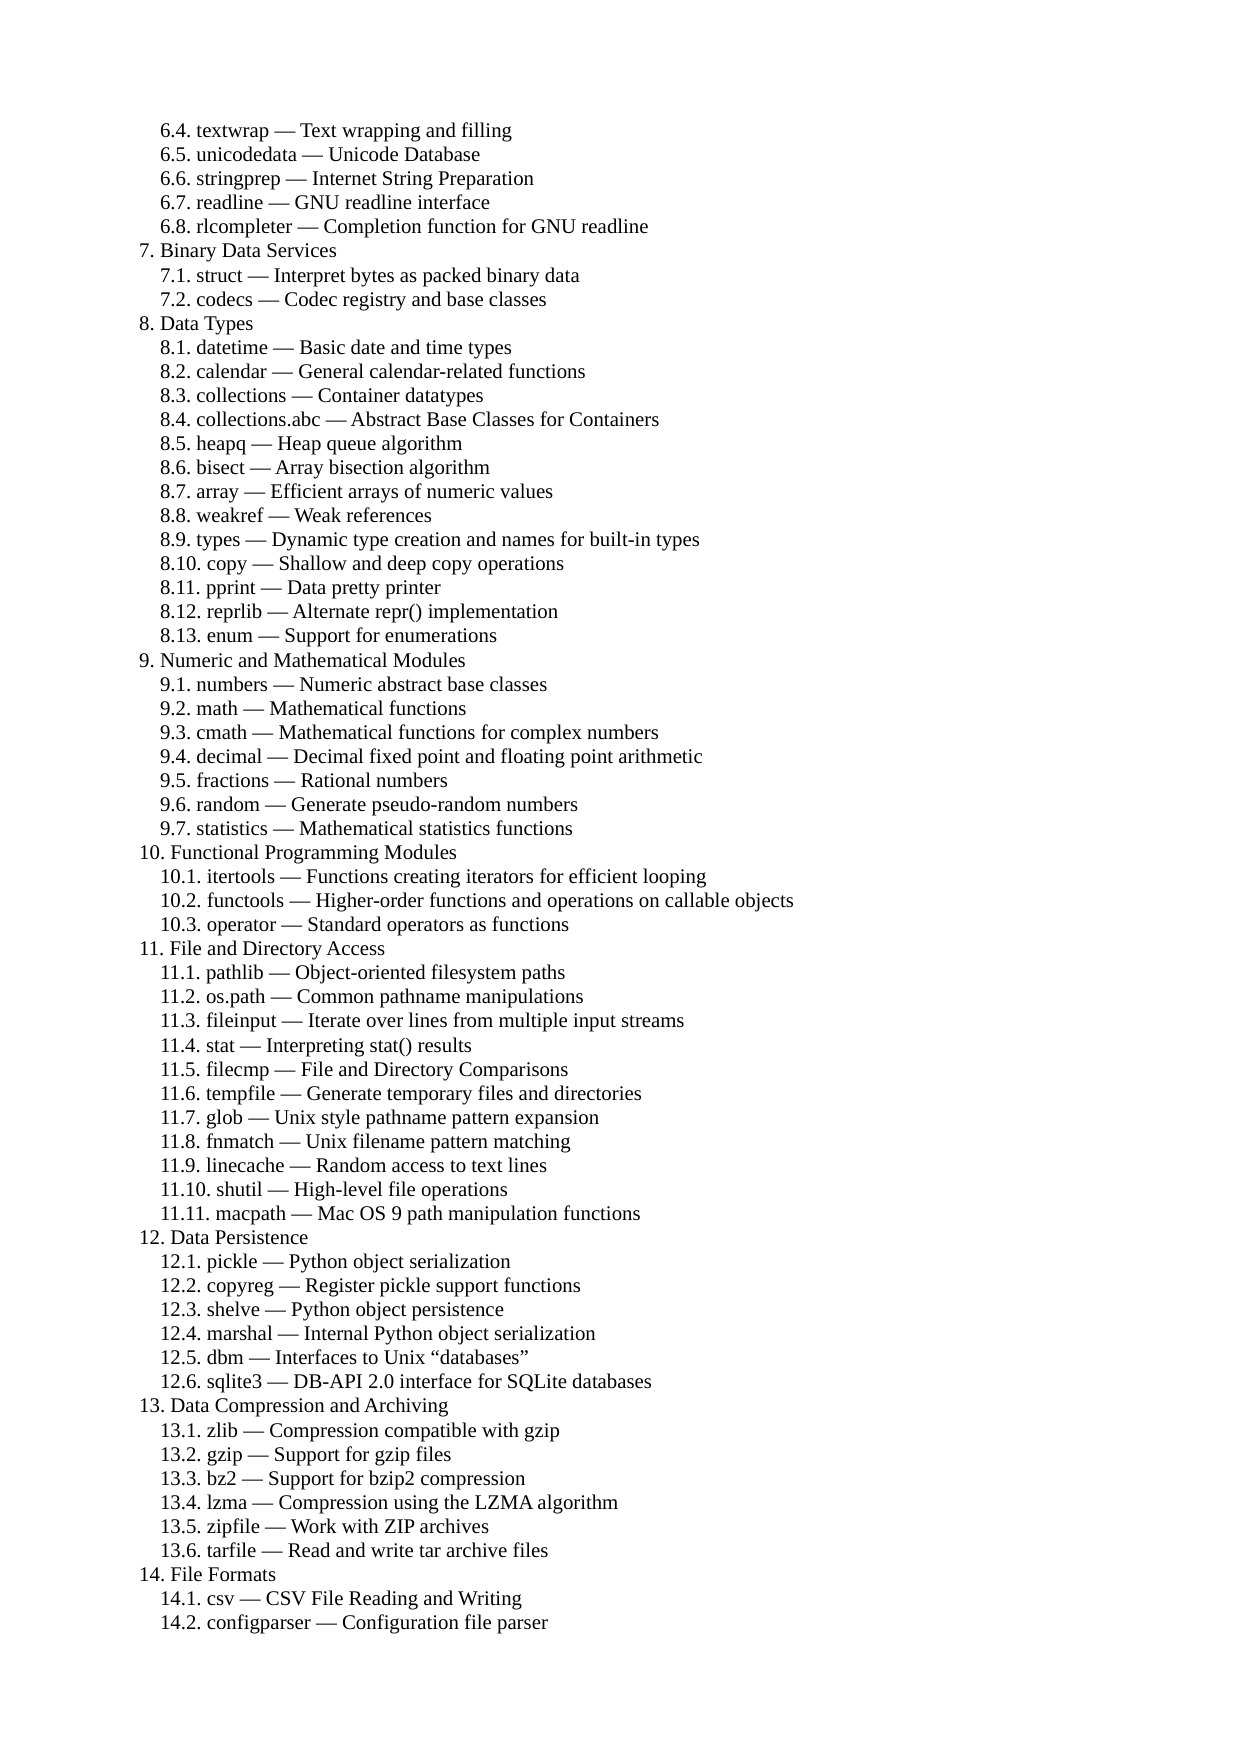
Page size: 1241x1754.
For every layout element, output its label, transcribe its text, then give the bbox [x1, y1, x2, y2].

text 11.1. pathlib — Object-oriented filesystem paths [118, 960, 1122, 984]
text 6.8. rlcompleter — Completion function for GNU readline [118, 214, 1122, 238]
text 11. File and Directory Access [118, 936, 1122, 960]
text 12.2. copyreg — Register pickle support functions [118, 1273, 1122, 1297]
text 11.10. shutil — High-level file operations [118, 1177, 1122, 1201]
text 9.2. math — Mathematical functions [118, 696, 1122, 720]
text 11.3. fileinput — Iterate over lines from multiple input streams [118, 1008, 1122, 1032]
text 9.5. fractions — Rational numbers [118, 768, 1122, 792]
text 8.13. enum — Support for enumerations [118, 623, 1122, 647]
text 8.4. collections.abc — Abstract Base Classes for Containers [118, 407, 1122, 431]
text 14. File Formats [118, 1562, 1122, 1586]
text 13.6. tarfile — Read and write tar archive files [118, 1538, 1122, 1562]
text 8.9. types — Dynamic type creation and names for built-in types [118, 527, 1122, 551]
text 8.6. bisect — Array bisection algorithm [118, 455, 1122, 479]
text 13.1. zlib — Compression compatible with gzip [118, 1417, 1122, 1442]
text 9.4. decimal — Decimal fixed point and floating point arithmetic [118, 744, 1122, 768]
text 7.1. struct — Interpret bytes as packed binary data [118, 262, 1122, 287]
text 11.11. macpath — Mac OS 9 path manipulation functions [118, 1201, 1122, 1225]
text 9.6. random — Generate pseudo-random numbers [118, 792, 1122, 816]
text 9.1. numbers — Numeric abstract base classes [118, 672, 1122, 696]
text 8.10. copy — Shallow and deep copy operations [118, 551, 1122, 575]
text 12.5. dbm — Interfaces to Unix “databases” [118, 1345, 1122, 1369]
text 10.2. functools — Higher-order functions and operations on callable objects [118, 888, 1122, 912]
text 7. Binary Data Services [118, 238, 1122, 262]
text 10. Functional Programming Modules [118, 840, 1122, 864]
text 8.11. pprint — Data pretty printer [118, 575, 1122, 599]
text 13.3. bz2 — Support for bzip2 compression [118, 1466, 1122, 1490]
text 10.1. itertools — Functions creating iterators for efficient looping [118, 864, 1122, 888]
text 8.12. reprlib — Alternate repr() implementation [118, 599, 1122, 623]
text 8.1. datetime — Basic date and time types [118, 335, 1122, 359]
text 11.9. linecache — Random access to text lines [118, 1153, 1122, 1177]
text 6.4. textwrap — Text wrapping and filling [118, 118, 1122, 142]
text 14.2. configparser — Configuration file parser [118, 1610, 1122, 1634]
text 12.3. shelve — Python object persistence [118, 1297, 1122, 1321]
text 13.2. gzip — Support for gzip files [118, 1442, 1122, 1466]
text 8.3. collections — Container datatypes [118, 383, 1122, 407]
text 12. Data Persistence [118, 1225, 1122, 1249]
text 13.4. lzma — Compression using the LZMA algorithm [118, 1490, 1122, 1514]
text 11.2. os.path — Common pathname manipulations [118, 984, 1122, 1008]
text 12.1. pickle — Python object serialization [118, 1249, 1122, 1273]
text 13. Data Compression and Archiving [118, 1393, 1122, 1417]
text 9. Numeric and Mathematical Modules [118, 647, 1122, 672]
text 6.5. unicodedata — Unicode Database [118, 142, 1122, 166]
text 11.5. filecmp — File and Directory Comparisons [118, 1057, 1122, 1081]
text 11.6. tempfile — Generate temporary files and directories [118, 1081, 1122, 1105]
text 13.5. zipfile — Work with ZIP archives [118, 1514, 1122, 1538]
text 11.7. glob — Unix style pathname pattern expansion [118, 1105, 1122, 1129]
text 6.7. readline — GNU readline interface [118, 190, 1122, 214]
text 11.4. stat — Interpreting stat() results [118, 1032, 1122, 1057]
text 14.1. csv — CSV File Reading and Writing [118, 1586, 1122, 1610]
text 12.6. sqlite3 — DB-API 2.0 interface for SQLite databases [118, 1369, 1122, 1393]
text 8. Data Types [118, 311, 1122, 335]
text 8.5. heapq — Heap queue algorithm [118, 431, 1122, 455]
text 8.8. weakref — Weak references [118, 503, 1122, 527]
text 12.4. marshal — Internal Python object serialization [118, 1321, 1122, 1345]
text 10.3. operator — Standard operators as functions [118, 912, 1122, 936]
text 7.2. codecs — Codec registry and base classes [118, 287, 1122, 311]
text 9.7. statistics — Mathematical statistics functions [118, 816, 1122, 840]
text 8.2. calendar — General calendar-related functions [118, 359, 1122, 383]
text 6.6. stringprep — Internet String Preparation [118, 166, 1122, 190]
text 8.7. array — Efficient arrays of numeric values [118, 479, 1122, 503]
text 9.3. cmath — Mathematical functions for complex numbers [118, 720, 1122, 744]
text 11.8. fnmatch — Unix filename pattern matching [118, 1129, 1122, 1153]
